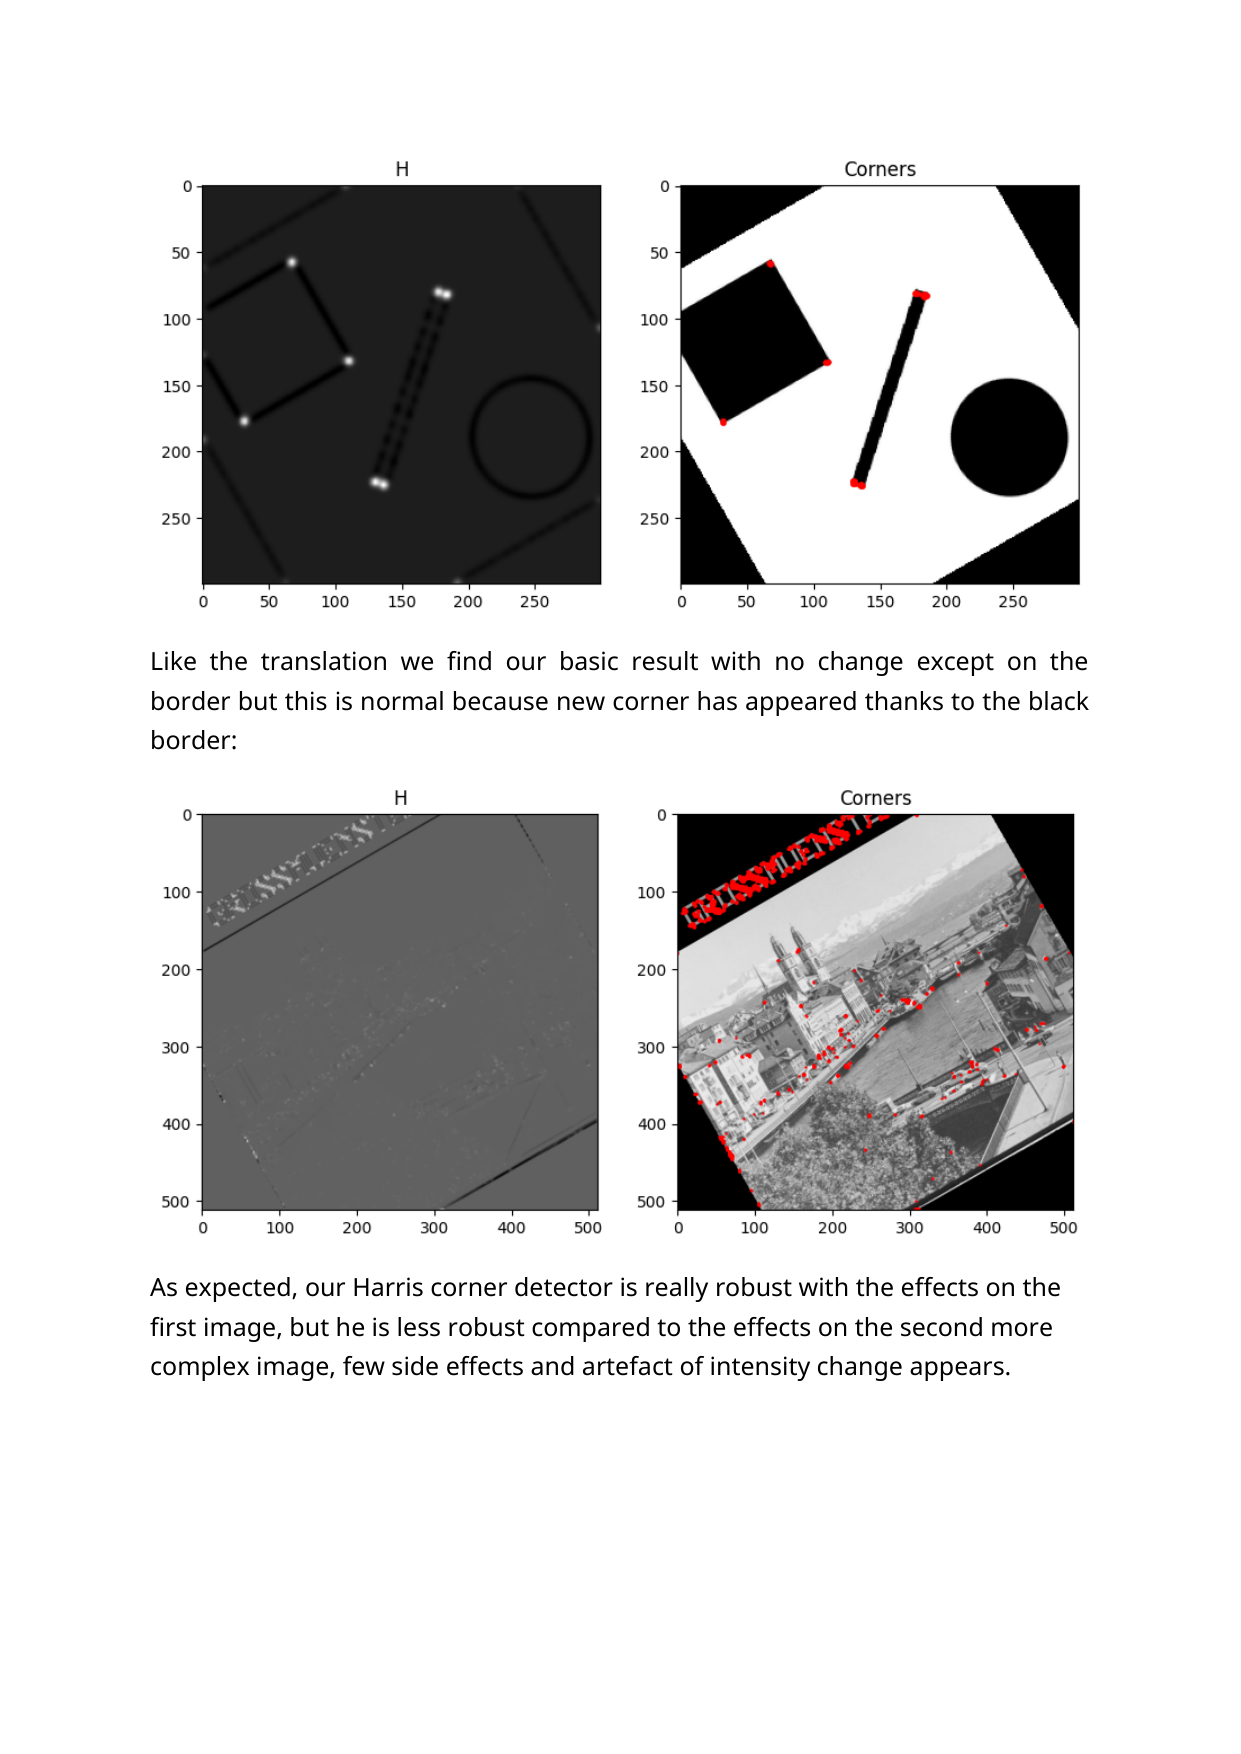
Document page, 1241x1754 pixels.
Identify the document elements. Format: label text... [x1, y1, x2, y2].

text Like the translation we find our basic result with no change except on the border but this is normal because new corner has appeared thanks to the black border: [150, 644, 1090, 757]
text As expected, our Harris corner detector is really robust with the effects on the first image, but he is less robust compared to the effects on the second more complex image, few side effects and artefact of intensity change appears. [150, 1270, 1090, 1383]
